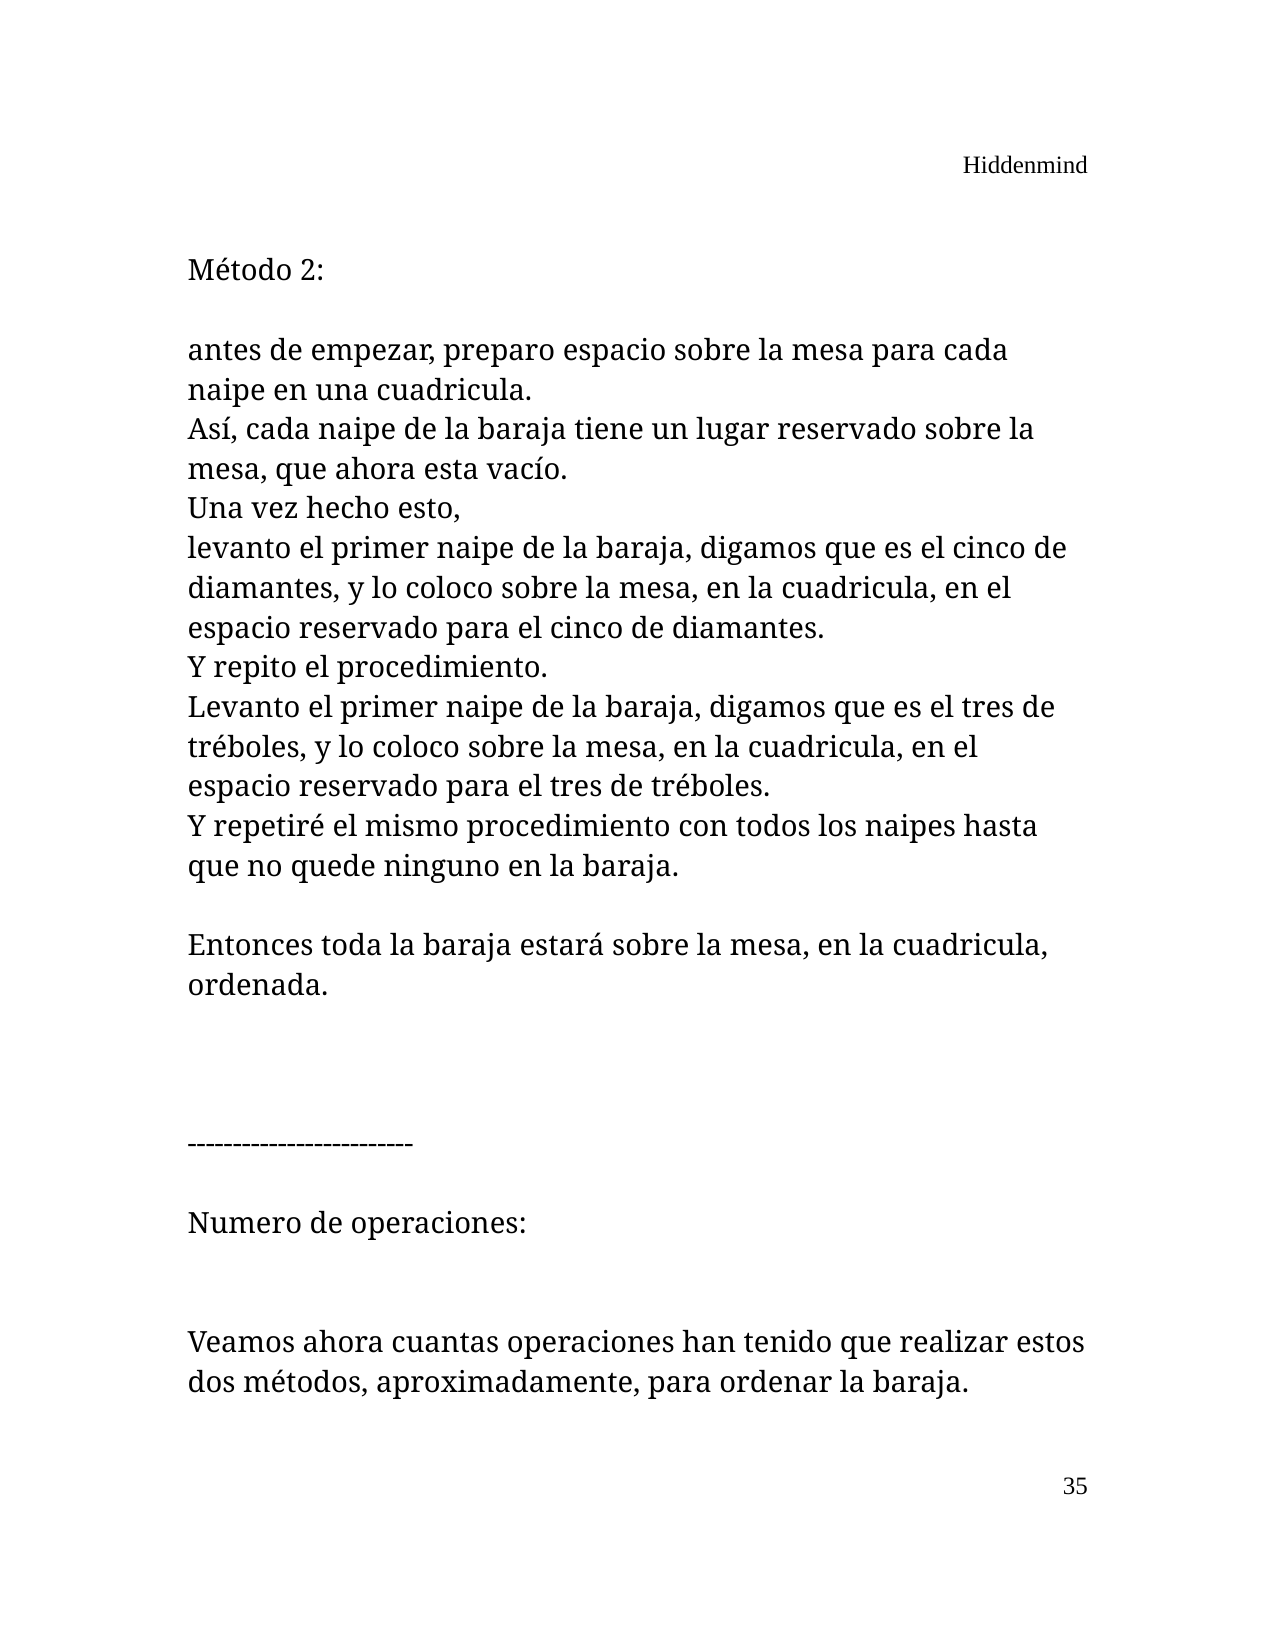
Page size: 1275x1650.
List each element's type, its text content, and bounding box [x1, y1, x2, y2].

text Numero de operaciones: [187, 1202, 1087, 1242]
text Una vez hecho esto, [187, 488, 1087, 527]
text Y repetiré el mismo procedimiento con todos los naipes hasta que no quede ninguno en la baraja. [187, 805, 1087, 885]
text Método 2: [187, 250, 1087, 289]
text Y repito el procedimiento. [187, 647, 1087, 686]
text Entonces toda la baraja estará sobre la mesa, en la cuadricula, ordenada. [187, 924, 1087, 1004]
text ------------------------- [187, 1123, 1087, 1162]
text antes de empezar, preparo espacio sobre la mesa para cada naipe en una cuadricula. [187, 329, 1087, 408]
text Levanto el primer naipe de la baraja, digamos que es el tres de tréboles, y lo coloco sobre la mesa, en la cuadricula, en el espacio reservado para el tres de tréboles. [187, 686, 1087, 805]
text Veamos ahora cuantas operaciones han tenido que realizar estos dos métodos, aproximadamente, para ordenar la baraja. [187, 1321, 1087, 1401]
text Así, cada naipe de la baraja tiene un lugar reservado sobre la mesa, que ahora esta vacío. [187, 408, 1087, 488]
text levanto el primer naipe de la baraja, digamos que es el cinco de diamantes, y lo coloco sobre la mesa, en la cuadricula, en el espacio reservado para el cinco de diamantes. [187, 527, 1087, 647]
